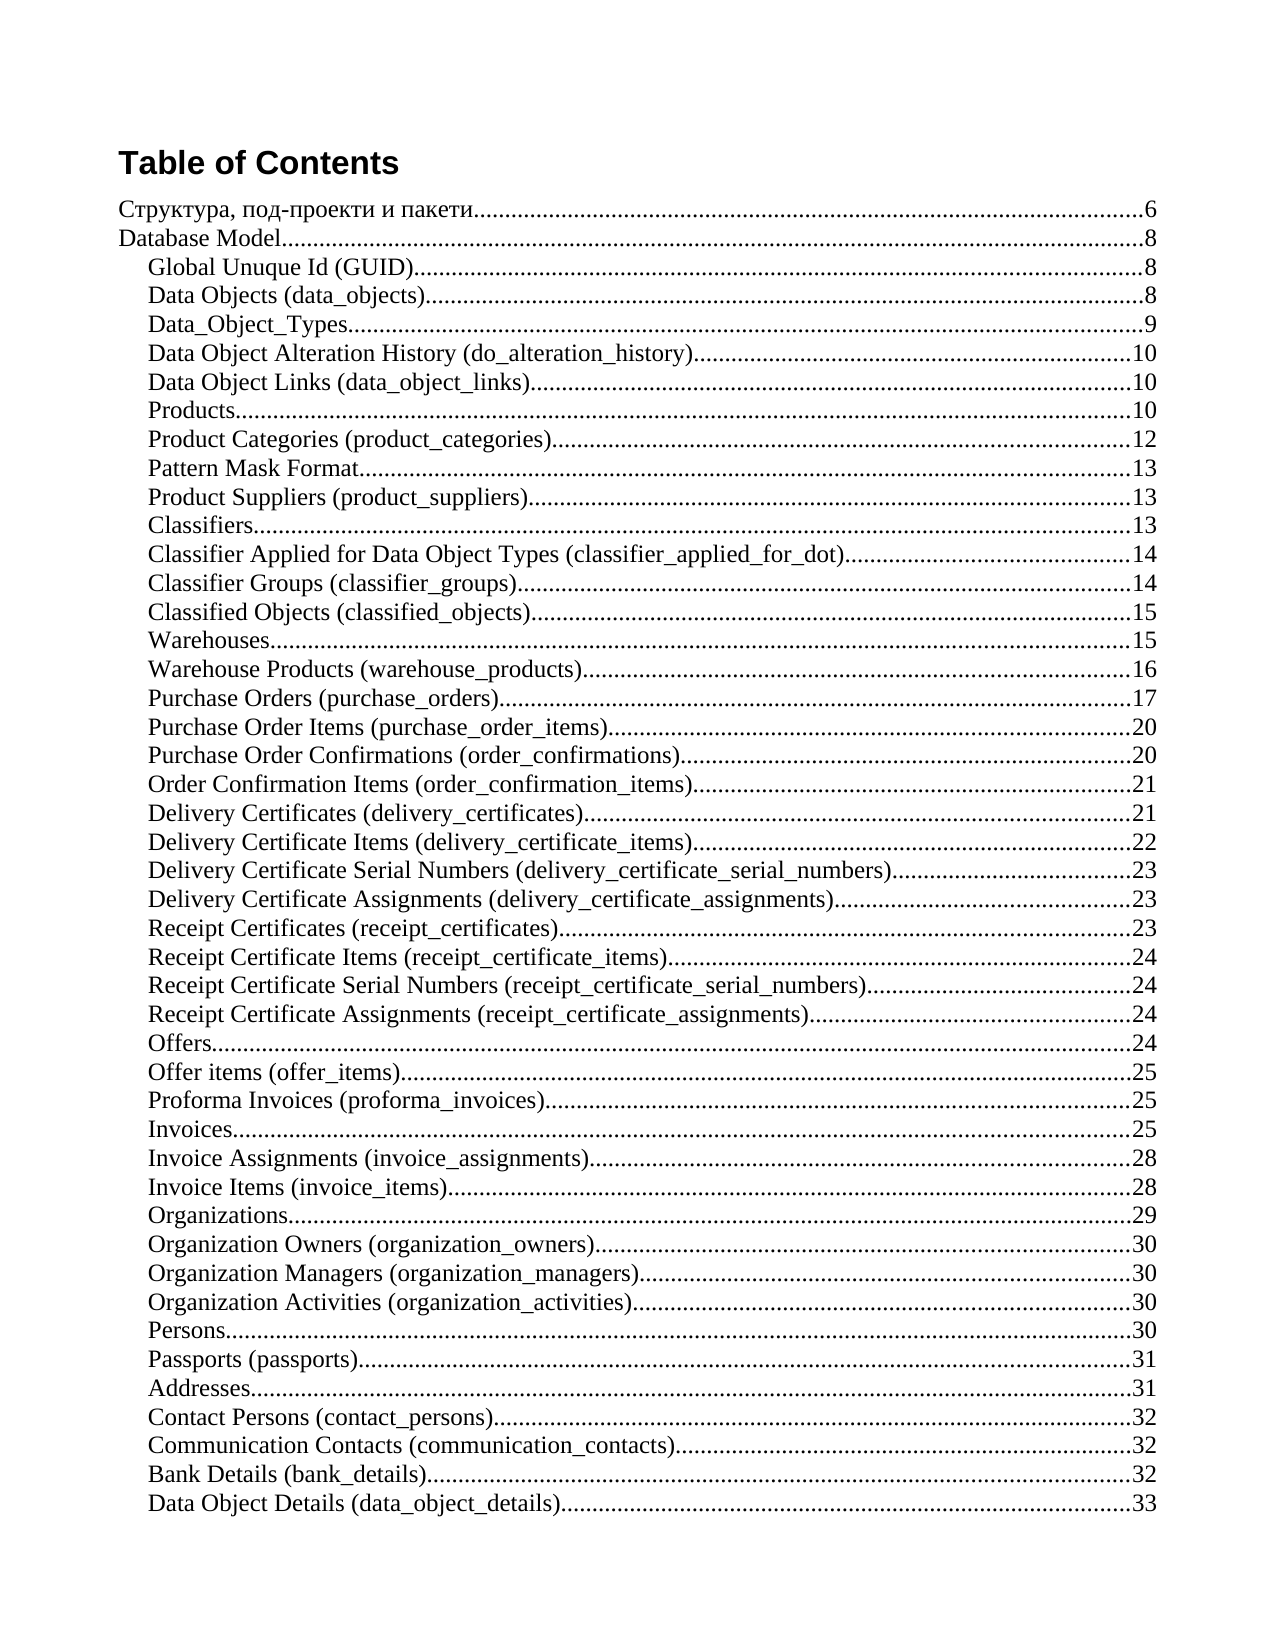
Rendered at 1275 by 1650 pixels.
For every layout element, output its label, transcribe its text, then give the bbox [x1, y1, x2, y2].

text Product Suppliers (product_suppliers) 13 [148, 482, 1157, 510]
text Offers 24 [148, 1028, 1157, 1057]
text Passports (passports) 31 [148, 1344, 1157, 1373]
text Purchase Order Confirmations (order_confirmations) 20 [148, 740, 1157, 769]
text Classified Objects (classified_objects) 15 [148, 597, 1157, 625]
text Organizations 29 [148, 1200, 1157, 1229]
text Data_Object_Types 9 [148, 309, 1157, 338]
text Invoice Assignments (invoice_assignments) 28 [148, 1143, 1157, 1172]
text Warehouses 15 [148, 625, 1157, 654]
text Purchase Order Items (purchase_order_items) 20 [148, 712, 1157, 740]
text Products 10 [148, 395, 1157, 424]
text Pattern Mask Format 13 [148, 453, 1157, 482]
text Data Objects (data_objects) 8 [148, 280, 1157, 309]
text Data Object Links (data_object_links) 10 [148, 367, 1157, 395]
text Organization Managers (organization_managers) 30 [148, 1258, 1157, 1287]
text Global Unuque Id (GUID) 8 [148, 252, 1157, 280]
text Data Object Alteration History (do_alteration_history) 10 [148, 338, 1157, 367]
text Classifier Groups (classifier_groups) 14 [148, 568, 1157, 597]
text Receipt Certificate Items (receipt_certificate_items) 24 [148, 942, 1157, 970]
text Структура, под-проекти и пакети 6 [118, 194, 1157, 223]
text Offer items (offer_items) 25 [148, 1057, 1157, 1085]
text Database Model 8 [118, 223, 1157, 252]
text Proforma Invoices (proforma_invoices) 25 [148, 1085, 1157, 1114]
text Purchase Orders (purchase_orders) 17 [148, 683, 1157, 712]
text Data Object Details (data_object_details) 33 [148, 1488, 1157, 1517]
text Invoices 25 [148, 1114, 1157, 1143]
text Warehouse Products (warehouse_products) 16 [148, 654, 1157, 683]
text Contact Persons (contact_persons) 32 [148, 1402, 1157, 1430]
text Delivery Certificate Items (delivery_certificate_items) 22 [148, 827, 1157, 855]
text Receipt Certificates (receipt_certificates) 23 [148, 913, 1157, 942]
text Addresses 31 [148, 1373, 1157, 1402]
text Product Categories (product_categories) 12 [148, 424, 1157, 453]
text Classifier Applied for Data Object Types (classifier_applied_for_dot) 14 [148, 539, 1157, 568]
text Classifiers 13 [148, 510, 1157, 539]
text Bank Details (bank_details) 32 [148, 1459, 1157, 1488]
text Organization Owners (organization_owners) 30 [148, 1229, 1157, 1258]
text Delivery Certificates (delivery_certificates) 21 [148, 798, 1157, 827]
text Receipt Certificate Serial Numbers (receipt_certificate_serial_numbers) 24 [148, 970, 1157, 999]
text Organization Activities (organization_activities) 30 [148, 1287, 1157, 1315]
subtitle Table of Contents [118, 143, 1157, 182]
text Persons 30 [148, 1315, 1157, 1344]
text Delivery Certificate Assignments (delivery_certificate_assignments) 23 [148, 884, 1157, 913]
text Delivery Certificate Serial Numbers (delivery_certificate_serial_numbers) 23 [148, 855, 1157, 884]
text Order Confirmation Items (order_confirmation_items) 21 [148, 769, 1157, 798]
text Invoice Items (invoice_items) 28 [148, 1172, 1157, 1200]
text Communication Contacts (communication_contacts) 32 [148, 1430, 1157, 1459]
text Receipt Certificate Assignments (receipt_certificate_assignments) 24 [148, 999, 1157, 1028]
